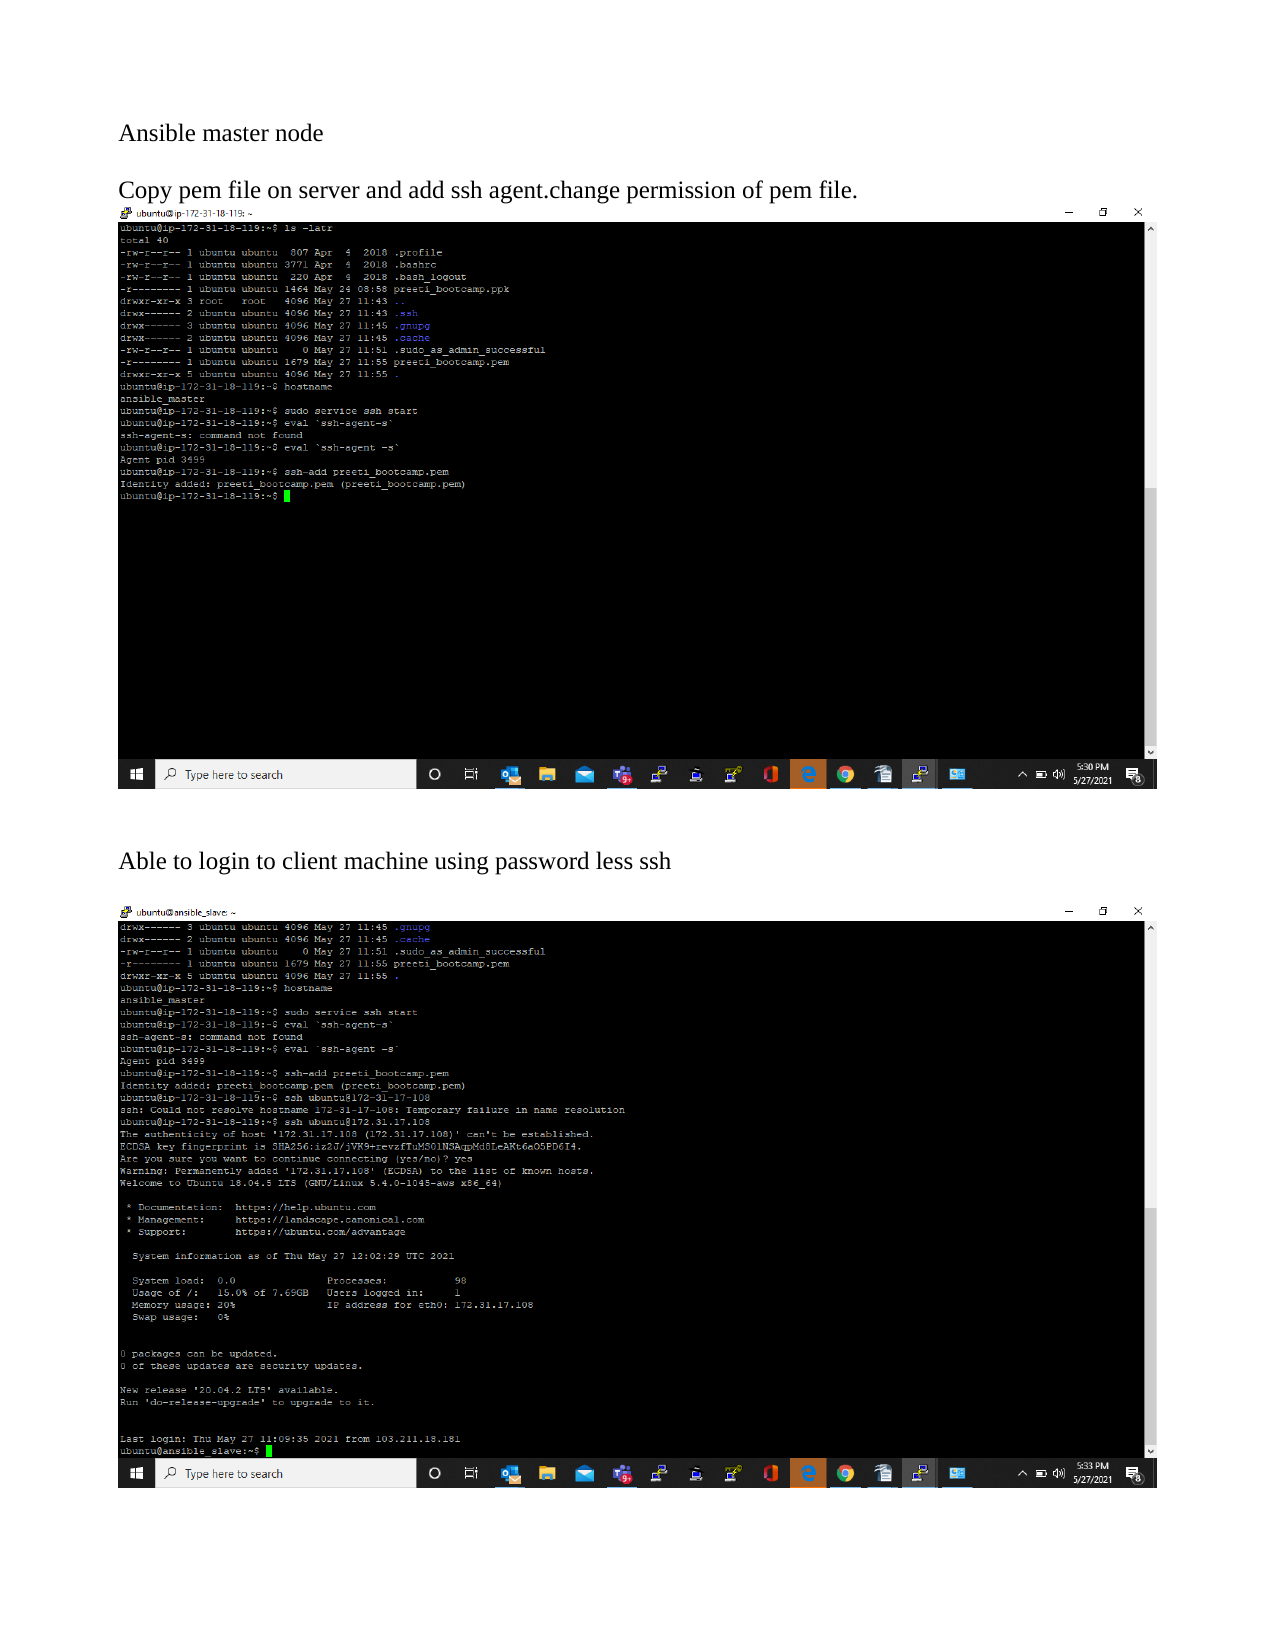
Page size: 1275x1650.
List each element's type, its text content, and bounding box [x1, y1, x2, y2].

text Copy pem file on server and add ssh agent.change permission of pem file. [118, 176, 1157, 204]
text Ansible master node [118, 118, 1157, 147]
picture [118, 903, 1157, 1488]
text Able to login to client machine using password less ssh [118, 846, 1157, 874]
picture [118, 204, 1157, 789]
